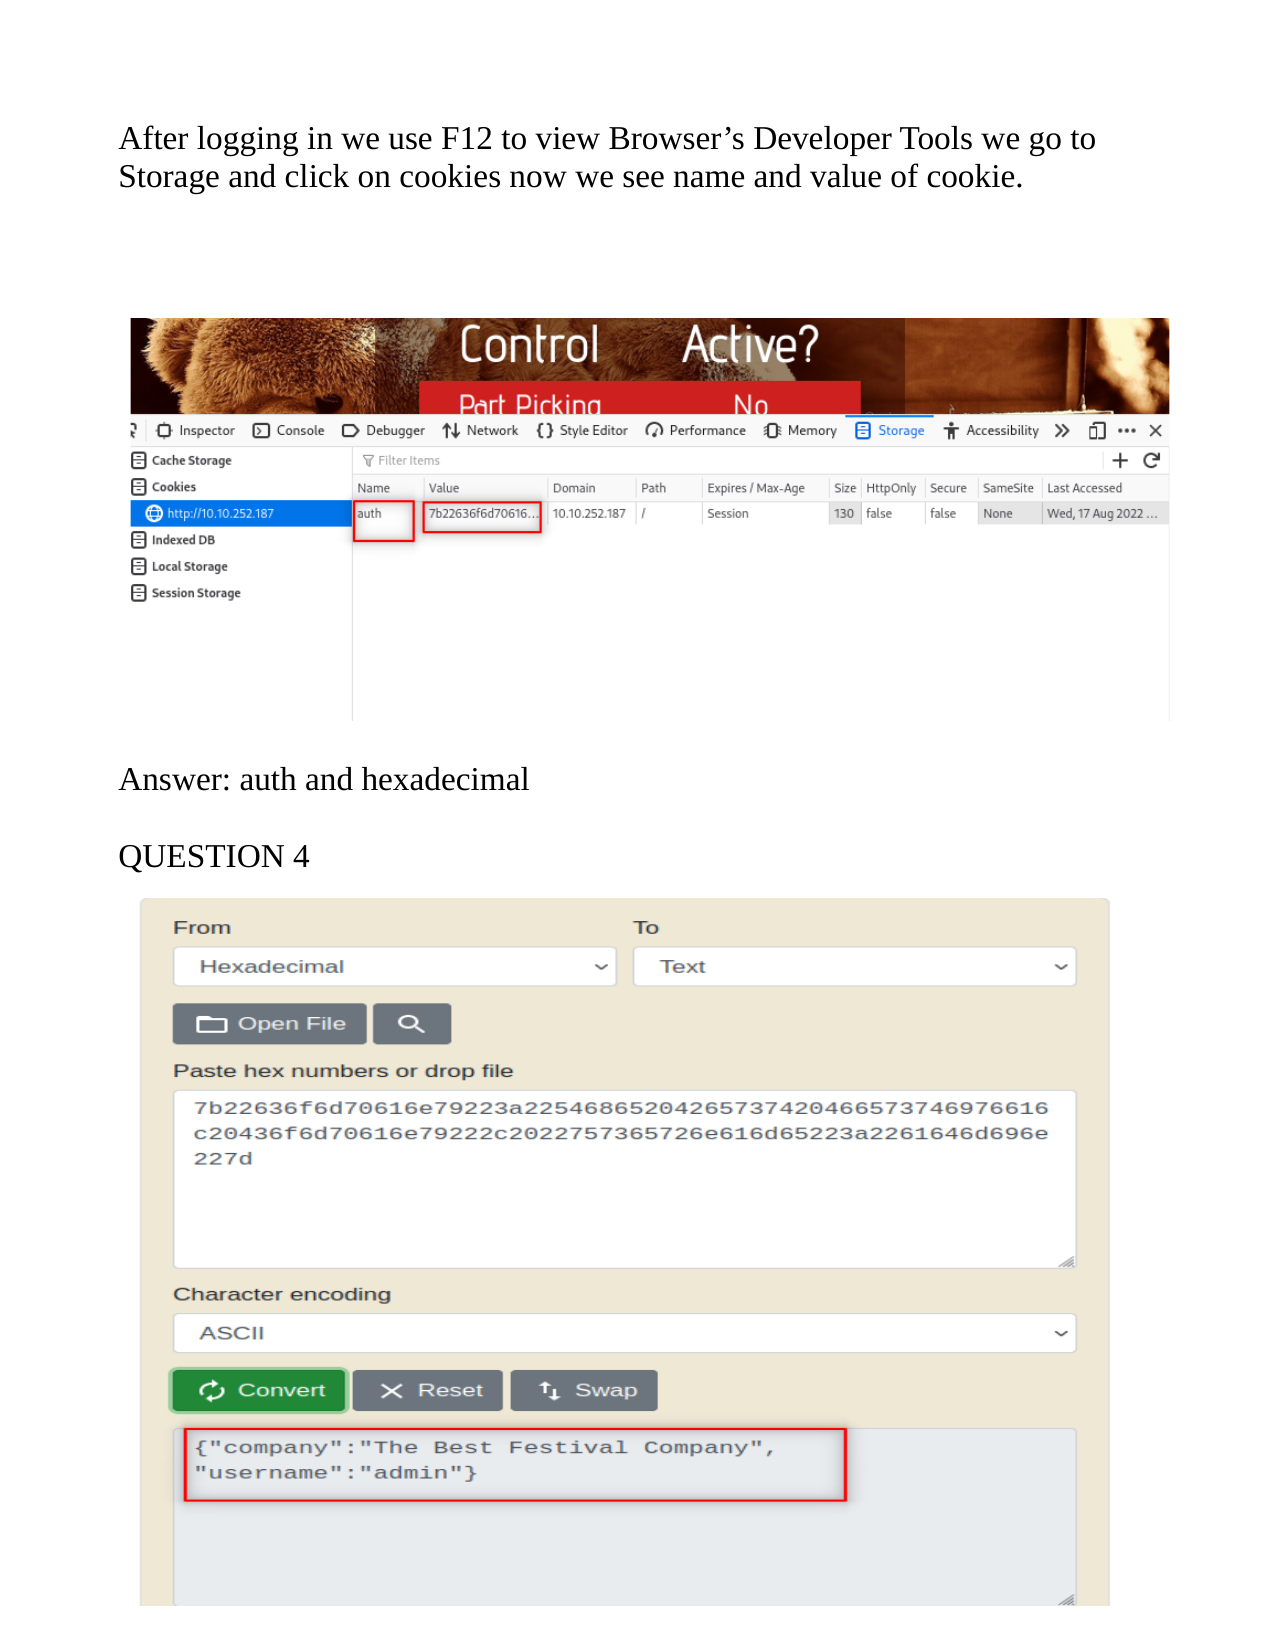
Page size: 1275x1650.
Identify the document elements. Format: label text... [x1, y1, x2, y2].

text After logging in we use F12 to view Browser’s Developer Tools we go to Storage and click on cookies now we see name and value of cookie. [118, 118, 1157, 195]
text QUESTION 4 [118, 836, 1157, 874]
text Answer: auth and hexadecimal [118, 759, 1157, 798]
picture [130, 318, 1170, 721]
picture [134, 898, 1132, 1606]
